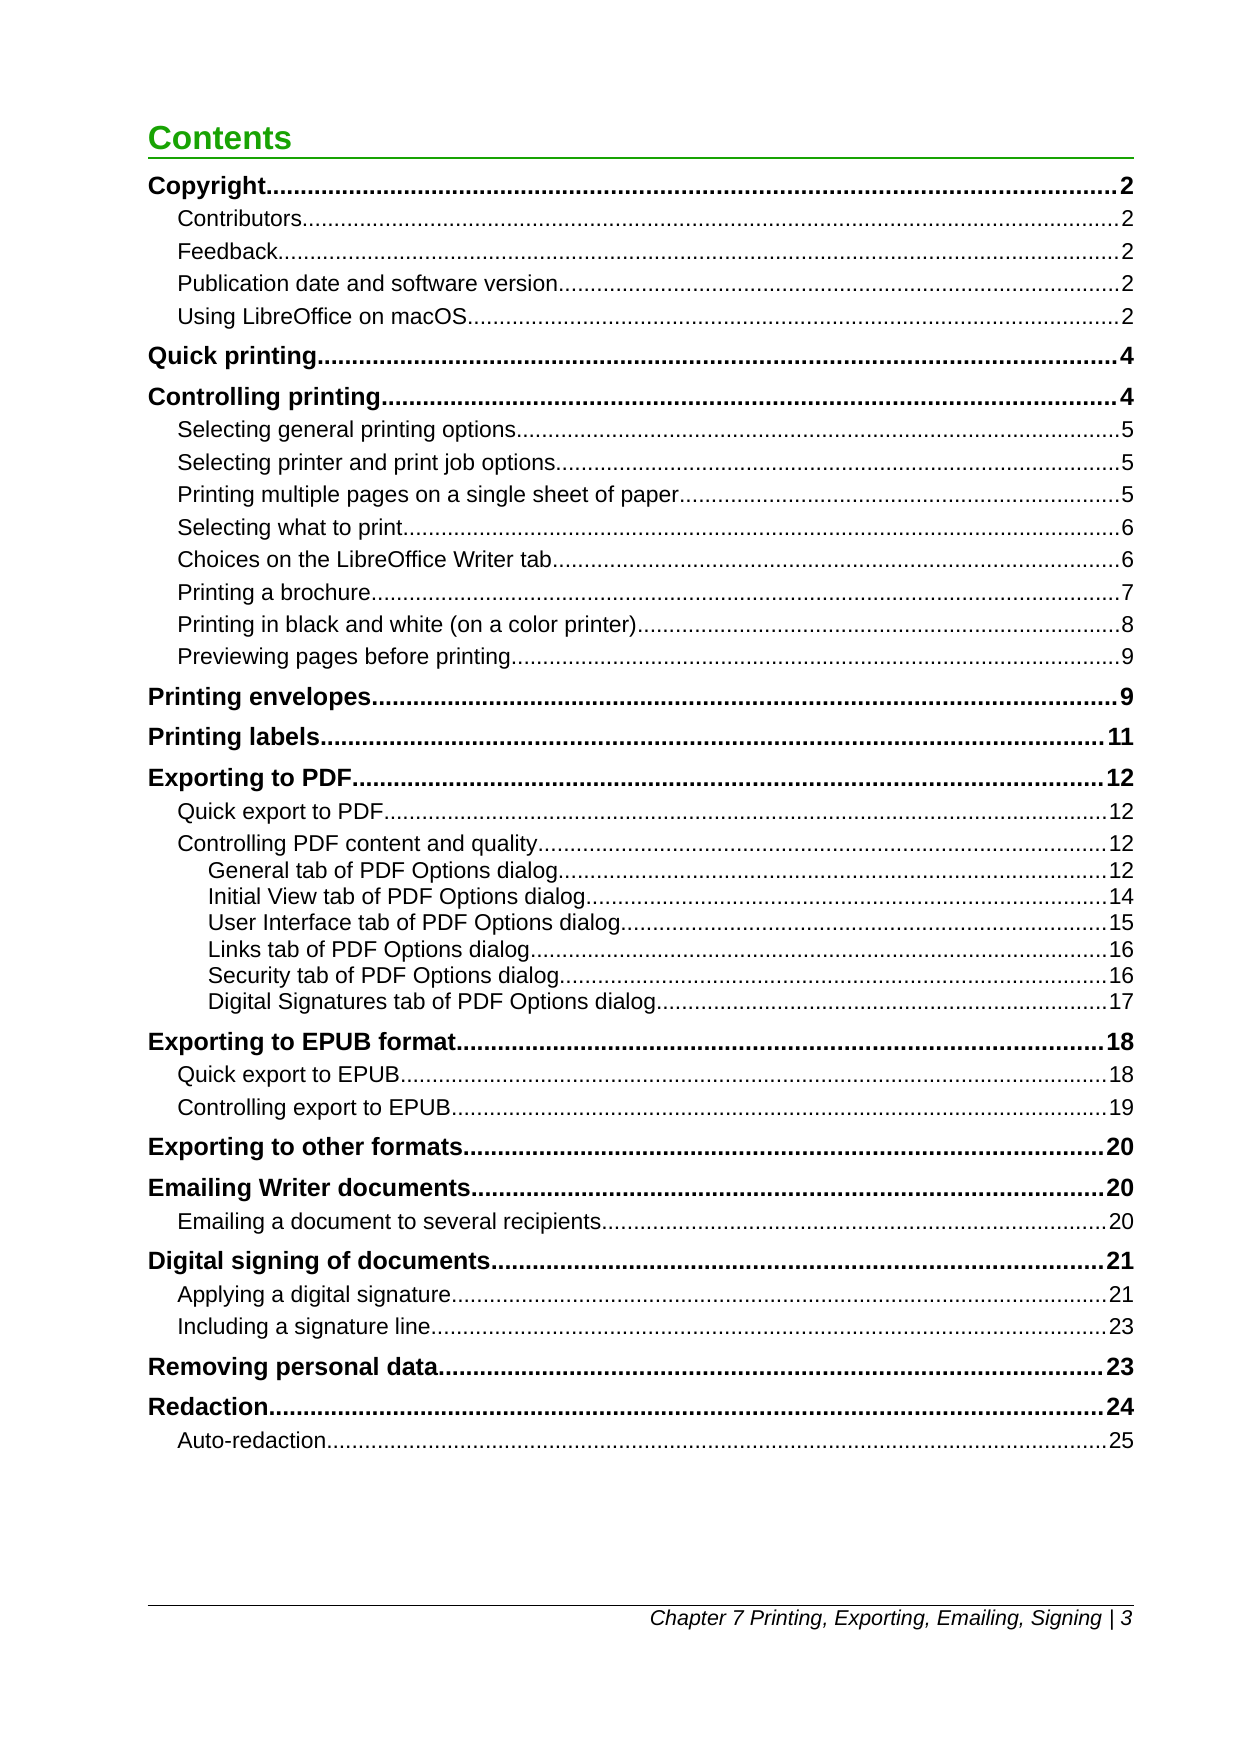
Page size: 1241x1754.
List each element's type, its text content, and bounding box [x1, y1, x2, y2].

text Choices on the LibreOffice Writer tab 6 [177, 546, 1134, 572]
text Contributors 2 [177, 205, 1134, 232]
text Exporting to other formats 20 [148, 1132, 1134, 1161]
text User Interface tab of PDF Options dialog 15 [208, 909, 1134, 936]
text Previewing pages before printing 9 [177, 643, 1134, 669]
text Emailing a document to several recipients 20 [177, 1208, 1134, 1234]
text Selecting what to print 6 [177, 514, 1134, 540]
text Using LibreOffice on macOS 2 [177, 303, 1134, 329]
subtitle Contents [148, 118, 1134, 157]
text Printing in black and white (on a color printer) 8 [177, 611, 1134, 637]
text Auto-redaction 25 [177, 1427, 1134, 1453]
text Controlling printing 4 [148, 382, 1134, 410]
text Removing personal data 23 [148, 1352, 1134, 1380]
text Links tab of PDF Options dialog 16 [208, 936, 1134, 962]
text Printing envelopes 9 [148, 682, 1134, 710]
text Printing a brochure 7 [177, 578, 1134, 605]
text Quick export to EPUB 18 [177, 1061, 1134, 1088]
text Digital Signatures tab of PDF Options dialog 17 [208, 988, 1134, 1015]
text Selecting general printing options 5 [177, 416, 1134, 443]
text Security tab of PDF Options dialog 16 [208, 962, 1134, 988]
text Including a signature line 23 [177, 1313, 1134, 1339]
text Selecting printer and print job options 5 [177, 449, 1134, 475]
text Quick export to PDF 12 [177, 798, 1134, 824]
text Publication date and software version 2 [177, 270, 1134, 297]
text Redaction 24 [148, 1392, 1134, 1421]
text Printing multiple pages on a single sheet of paper 5 [177, 481, 1134, 508]
text Controlling PDF content and quality 12 [177, 830, 1134, 857]
text Exporting to EPUB format 18 [148, 1027, 1134, 1055]
text Controlling export to EPUB 19 [177, 1094, 1134, 1120]
text General tab of PDF Options dialog 12 [208, 857, 1134, 883]
text Applying a digital signature 21 [177, 1281, 1134, 1307]
text Emailing Writer documents 20 [148, 1173, 1134, 1202]
text Copyright 2 [148, 171, 1134, 199]
text Initial View tab of PDF Options dialog 14 [208, 883, 1134, 909]
text Quick printing 4 [148, 341, 1134, 370]
text Exporting to PDF 12 [148, 763, 1134, 792]
text Printing labels 11 [148, 722, 1134, 751]
text Feedback 2 [177, 238, 1134, 264]
text Digital signing of documents 21 [148, 1246, 1134, 1275]
